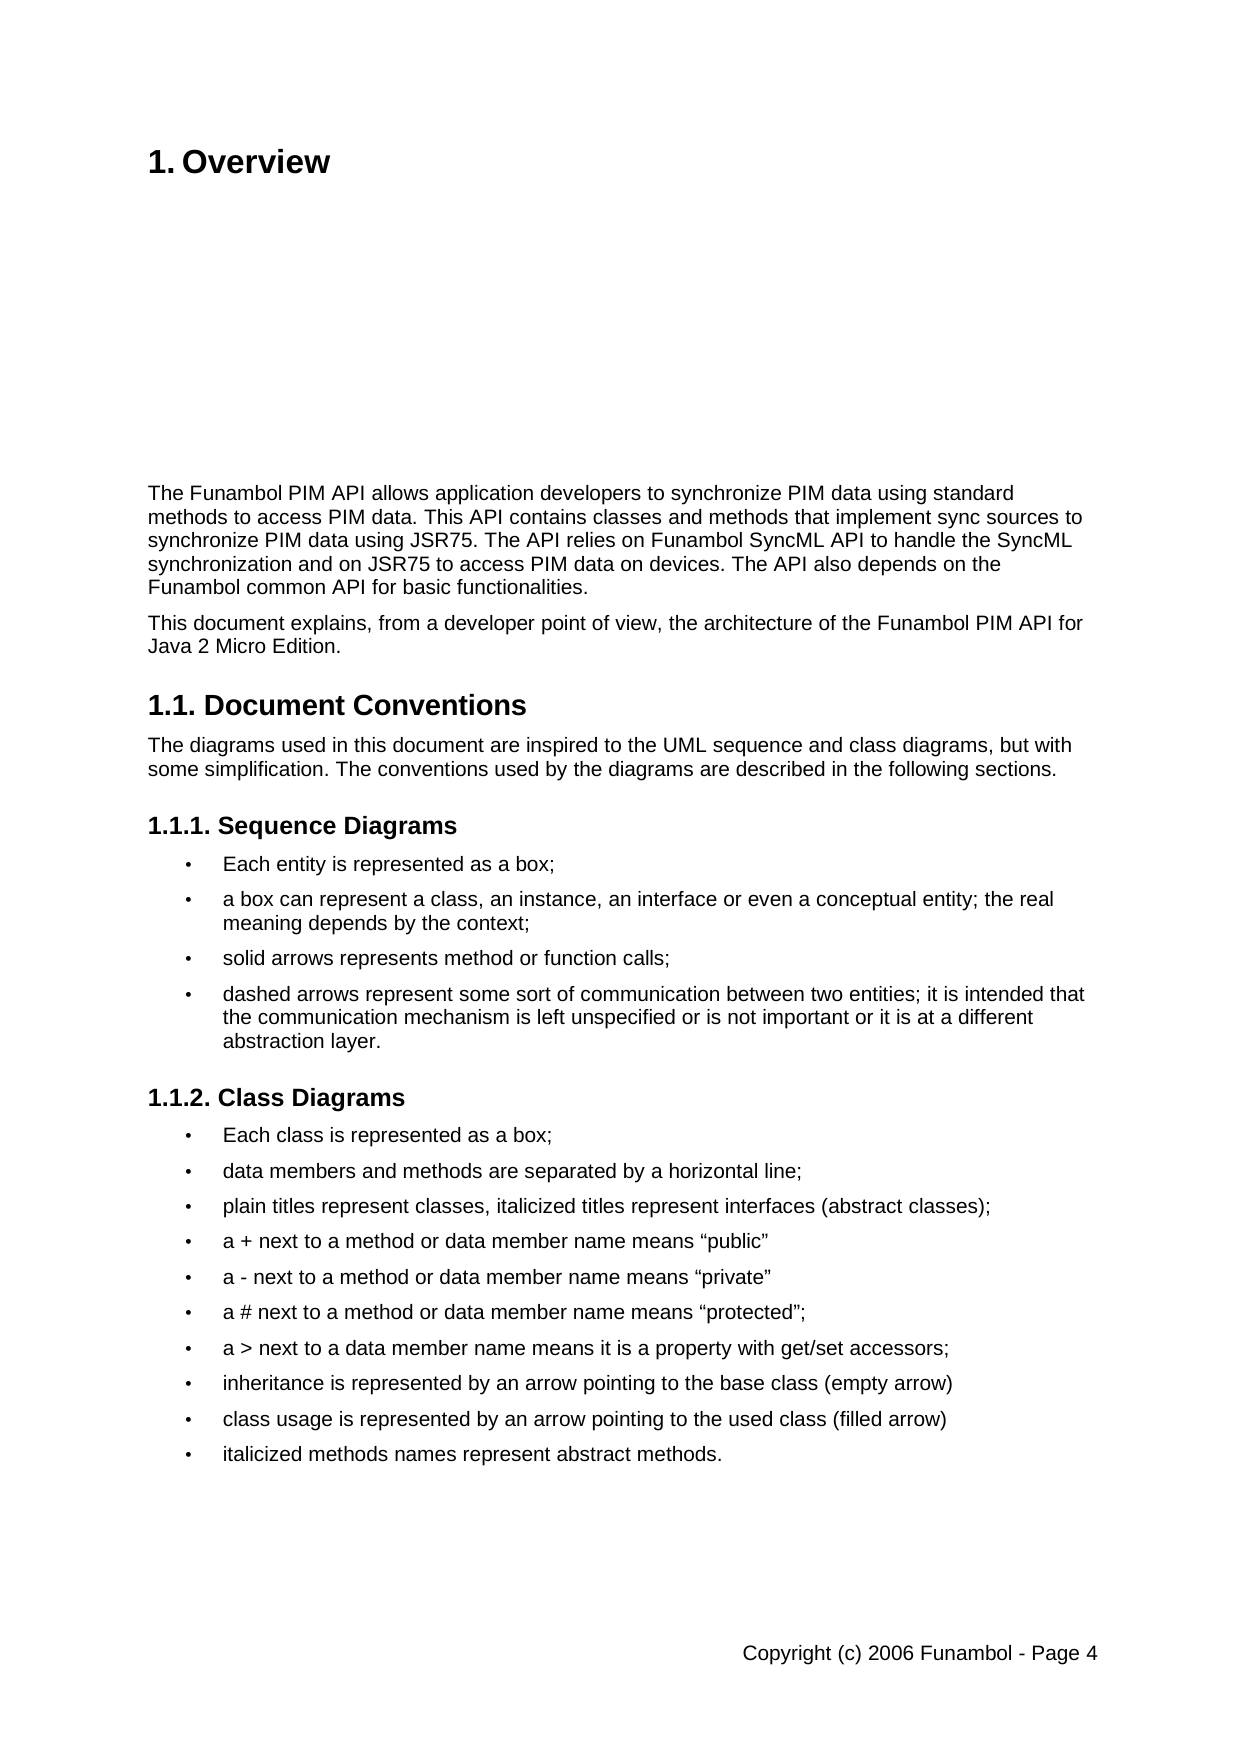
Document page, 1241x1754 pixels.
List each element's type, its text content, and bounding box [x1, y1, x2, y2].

list a box can represent a class, an instance, an interface or even a conceptual entity; the real meaning depends by the context; [185, 888, 1098, 935]
subtitle Document Conventions [148, 689, 1098, 722]
list data members and methods are separated by a horizontal line; [185, 1159, 1098, 1183]
list Each entity is represented as a box; [185, 852, 1098, 876]
list Each class is represented as a box; [185, 1124, 1098, 1147]
text This document explains, from a developer point of view, the architecture of the Funambol PIM API for Java 2 Micro Edition. [148, 611, 1098, 658]
list a # next to a method or data member name means “protected”; [185, 1301, 1098, 1324]
subtitle Sequence Diagrams [148, 812, 1098, 840]
list class usage is represented by an arrow pointing to the used class (filled arrow) [185, 1407, 1098, 1431]
list inheritance is represented by an arrow pointing to the base class (empty arrow) [185, 1372, 1098, 1395]
list a > next to a data member name means it is a property with get/set accessors; [185, 1336, 1098, 1360]
list a + next to a method or data member name means “public” [185, 1230, 1098, 1253]
subtitle Overview [148, 143, 1098, 180]
list solid arrows represents method or function calls; [185, 947, 1098, 970]
list italicized methods names represent abstract methods. [185, 1442, 1098, 1466]
text The Funambol PIM API allows application developers to synchronize PIM data using standard methods to access PIM data. This API contains classes and methods that implement sync sources to synchronize PIM data using JSR75. The API relies on Funambol SyncML API to handle the SyncML synchronization and on JSR75 to access PIM data on devices. The API also depends on the Funambol common API for basic functionalities. [148, 482, 1098, 599]
list a - next to a method or data member name means “private” [185, 1265, 1098, 1289]
subtitle Class Diagrams [148, 1083, 1098, 1112]
list plain titles represent classes, italicized titles represent interfaces (abstract classes); [185, 1194, 1098, 1218]
list dashed arrows represent some sort of communication between two entities; it is intended that the communication mechanism is left unspecified or is not important or it is at a different abstraction layer. [185, 982, 1098, 1053]
text The diagrams used in this document are inspired to the UML sequence and class diagrams, but with some simplification. The conventions used by the diagrams are described in the following sections. [148, 734, 1098, 781]
